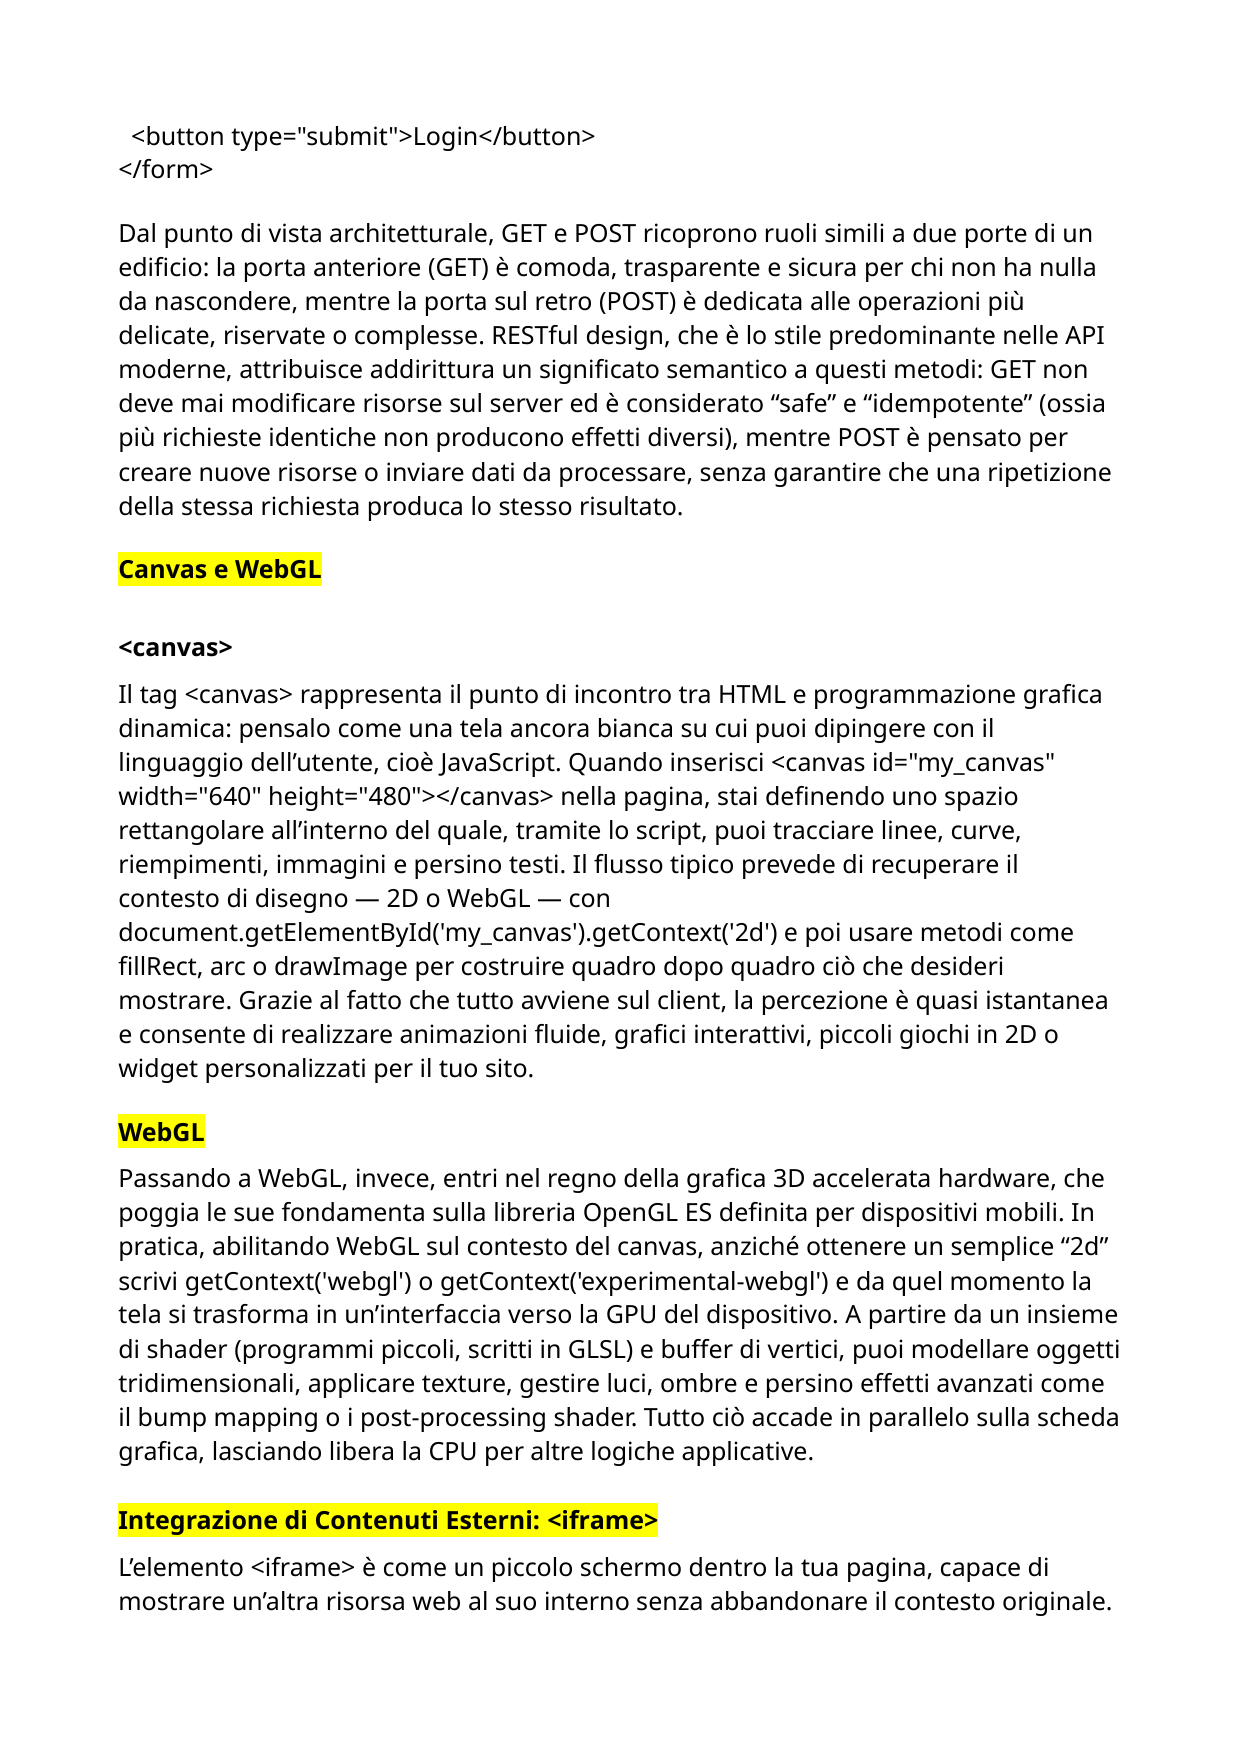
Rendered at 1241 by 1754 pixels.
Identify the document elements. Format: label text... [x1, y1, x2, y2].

text Canvas e WebGL [118, 552, 1122, 586]
subtitle Integrazione di Contenuti Esterni: <iframe> [118, 1503, 1122, 1537]
text Il tag <canvas> rappresenta il punto di incontro tra HTML e programmazione grafica dinamica: pensalo come una tela ancora bianca su cui puoi dipingere con il linguaggio dell’utente, cioè JavaScript. Quando inserisci <canvas id="my_canvas" width="640" height="480"></canvas> nella pagina, stai definendo uno spazio rettangolare all’interno del quale, tramite lo script, puoi tracciare linee, curve, riempimenti, immagini e persino testi. Il flusso tipico prevede di recuperare il contesto di disegno — 2D o WebGL — con document.getElementById('my_canvas').getContext('2d') e poi usare metodi come fillRect, arc o drawImage per costruire quadro dopo quadro ciò che desideri mostrare. Grazie al fatto che tutto avviene sul client, la percezione è quasi istantanea e consente di realizzare animazioni fluide, grafici interattivi, piccoli giochi in 2D o widget personalizzati per il tuo sito. [118, 676, 1122, 1085]
text L’elemento <iframe> è come un piccolo schermo dentro la tua pagina, capace di mostrare un’altra risorsa web al suo interno senza abbandonare il contesto originale. [118, 1549, 1122, 1618]
subtitle WebGL [118, 1114, 1122, 1148]
subtitle <canvas> [118, 630, 1122, 664]
text </form> [118, 152, 1122, 186]
text <button type="submit">Login</button> [118, 118, 1122, 152]
text Passando a WebGL, invece, entri nel regno della grafica 3D accelerata hardware, che poggia le sue fondamenta sulla libreria OpenGL ES definita per dispositivi mobili. In pratica, abilitando WebGL sul contesto del canvas, anziché ottenere un semplice “2d” scrivi getContext('webgl') o getContext('experimental-webgl') e da quel momento la tela si trasforma in un’interfaccia verso la GPU del dispositivo. A partire da un insieme di shader (programmi piccoli, scritti in GLSL) e buffer di vertici, puoi modellare oggetti tridimensionali, applicare texture, gestire luci, ombre e persino effetti avanzati come il bump mapping o i post-processing shader. Tutto ciò accade in parallelo sulla scheda grafica, lasciando libera la CPU per altre logiche applicative. [118, 1161, 1122, 1467]
text Dal punto di vista architetturale, GET e POST ricoprono ruoli simili a due porte di un edificio: la porta anteriore (GET) è comoda, trasparente e sicura per chi non ha nulla da nascondere, mentre la porta sul retro (POST) è dedicata alle operazioni più delicate, riservate o complesse. RESTful design, che è lo stile predominante nelle API moderne, attribuisce addirittura un significato semantico a questi metodi: GET non deve mai modificare risorse sul server ed è considerato “safe” e “idempotente” (ossia più richieste identiche non producono effetti diversi), mentre POST è pensato per creare nuove risorse o inviare dati da processare, senza garantire che una ripetizione della stessa richiesta produca lo stesso risultato. [118, 216, 1122, 522]
